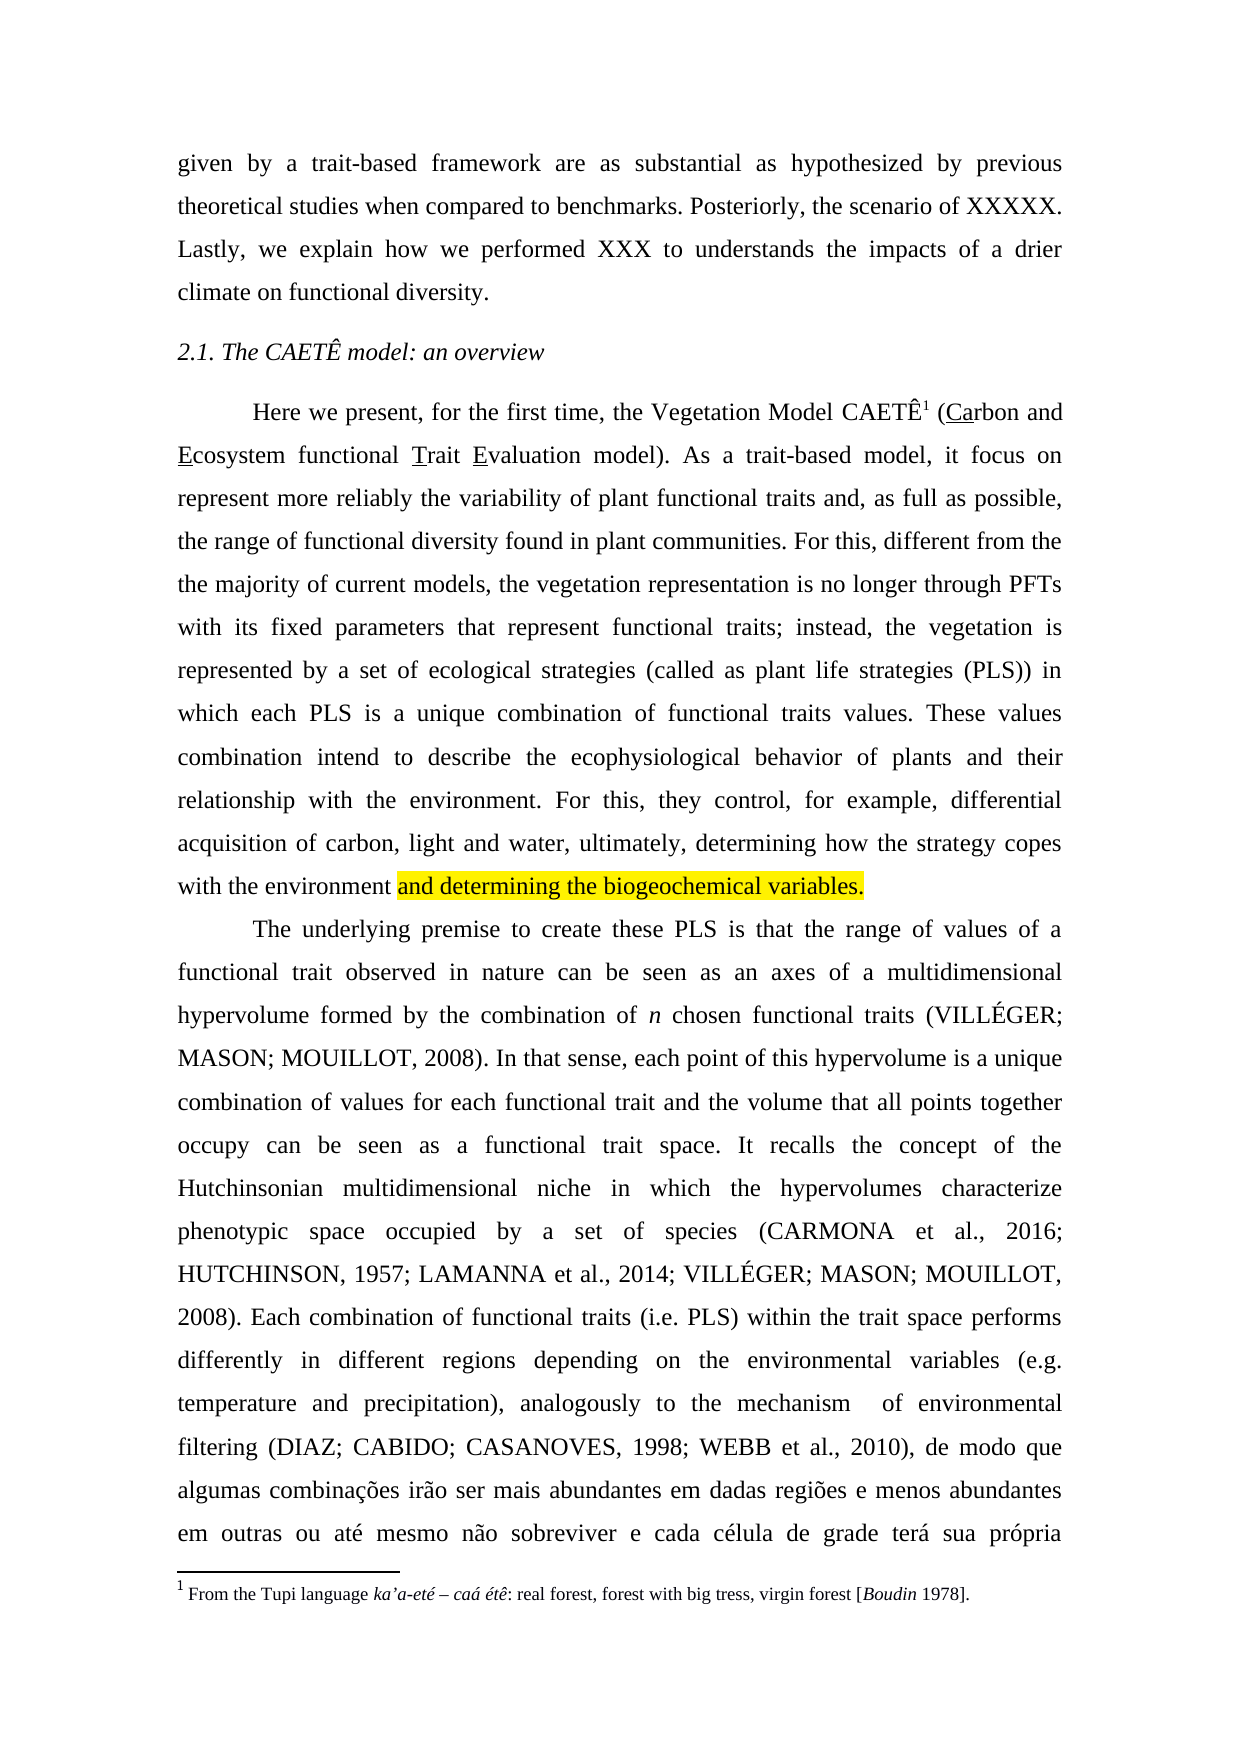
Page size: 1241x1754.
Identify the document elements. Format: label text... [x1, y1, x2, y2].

text The underlying premise to create these PLS is that the range of values of a functional trait observed in nature can be seen as an axes of a multidimensional hypervolume formed by the combination of n chosen functional traits (VILLÉGER; MASON; MOUILLOT, 2008)⁠. In that sense, each point of this hypervolume is a unique combination of values for each functional trait and the volume that all points together occupy can be seen as a functional trait space. It recalls the concept of the Hutchinsonian multidimensional niche in which the hypervolumes characterize phenotypic space occupied by a set of species (CARMONA et al., 2016; HUTCHINSON, 1957; LAMANNA et al., 2014; VILLÉGER; MASON; MOUILLOT, 2008). Each combination of functional traits (i.e. PLS) within the trait space performs differently in different regions depending on the environmental variables (e.g. temperature and precipitation), analogously to the mechanism of environmental filtering (DIAZ; CABIDO; CASANOVES, 1998; WEBB et al., 2010), de modo que algumas combinações irão ser mais abundantes em dadas regiões e menos abundantes em outras ou até mesmo não sobreviver e cada célula de grade terá sua própria [177, 914, 1063, 1547]
text 2.1. The CAETÊ model: an overview [177, 337, 1063, 366]
text From the Tupi language ka’a-eté – caá étê: real forest, forest with big tress, virgin forest [Boudin 1978]. [177, 1578, 1063, 1606]
text given by a trait-based framework are as substantial as hypothesized by previous theoretical studies when compared to benchmarks. Posteriorly, the scenario of XXXXX. Lastly, we explain how we performed XXX to understands the impacts of a drier climate on functional diversity. [177, 148, 1063, 306]
text Here we present, for the first time, the Vegetation Model CAETÊ (Carbon and Ecosystem functional Trait Evaluation model). As a trait-based model, it focus on represent more reliably the variability of plant functional traits and, as full as possible, the range of functional diversity found in plant communities. For this, different from the the majority of current models, the vegetation representation is no longer through PFTs with its fixed parameters that represent functional traits; instead, the vegetation is represented by a set of ecological strategies (called as plant life strategies (PLS)) in which each PLS is a unique combination of functional traits values. These values combination intend to describe the ecophysiological behavior of plants and their relationship with the environment. For this, they control, for example, differential acquisition of carbon, light and water, ultimately, determining how the strategy copes with the environment and determining the biogeochemical variables. [177, 397, 1063, 900]
